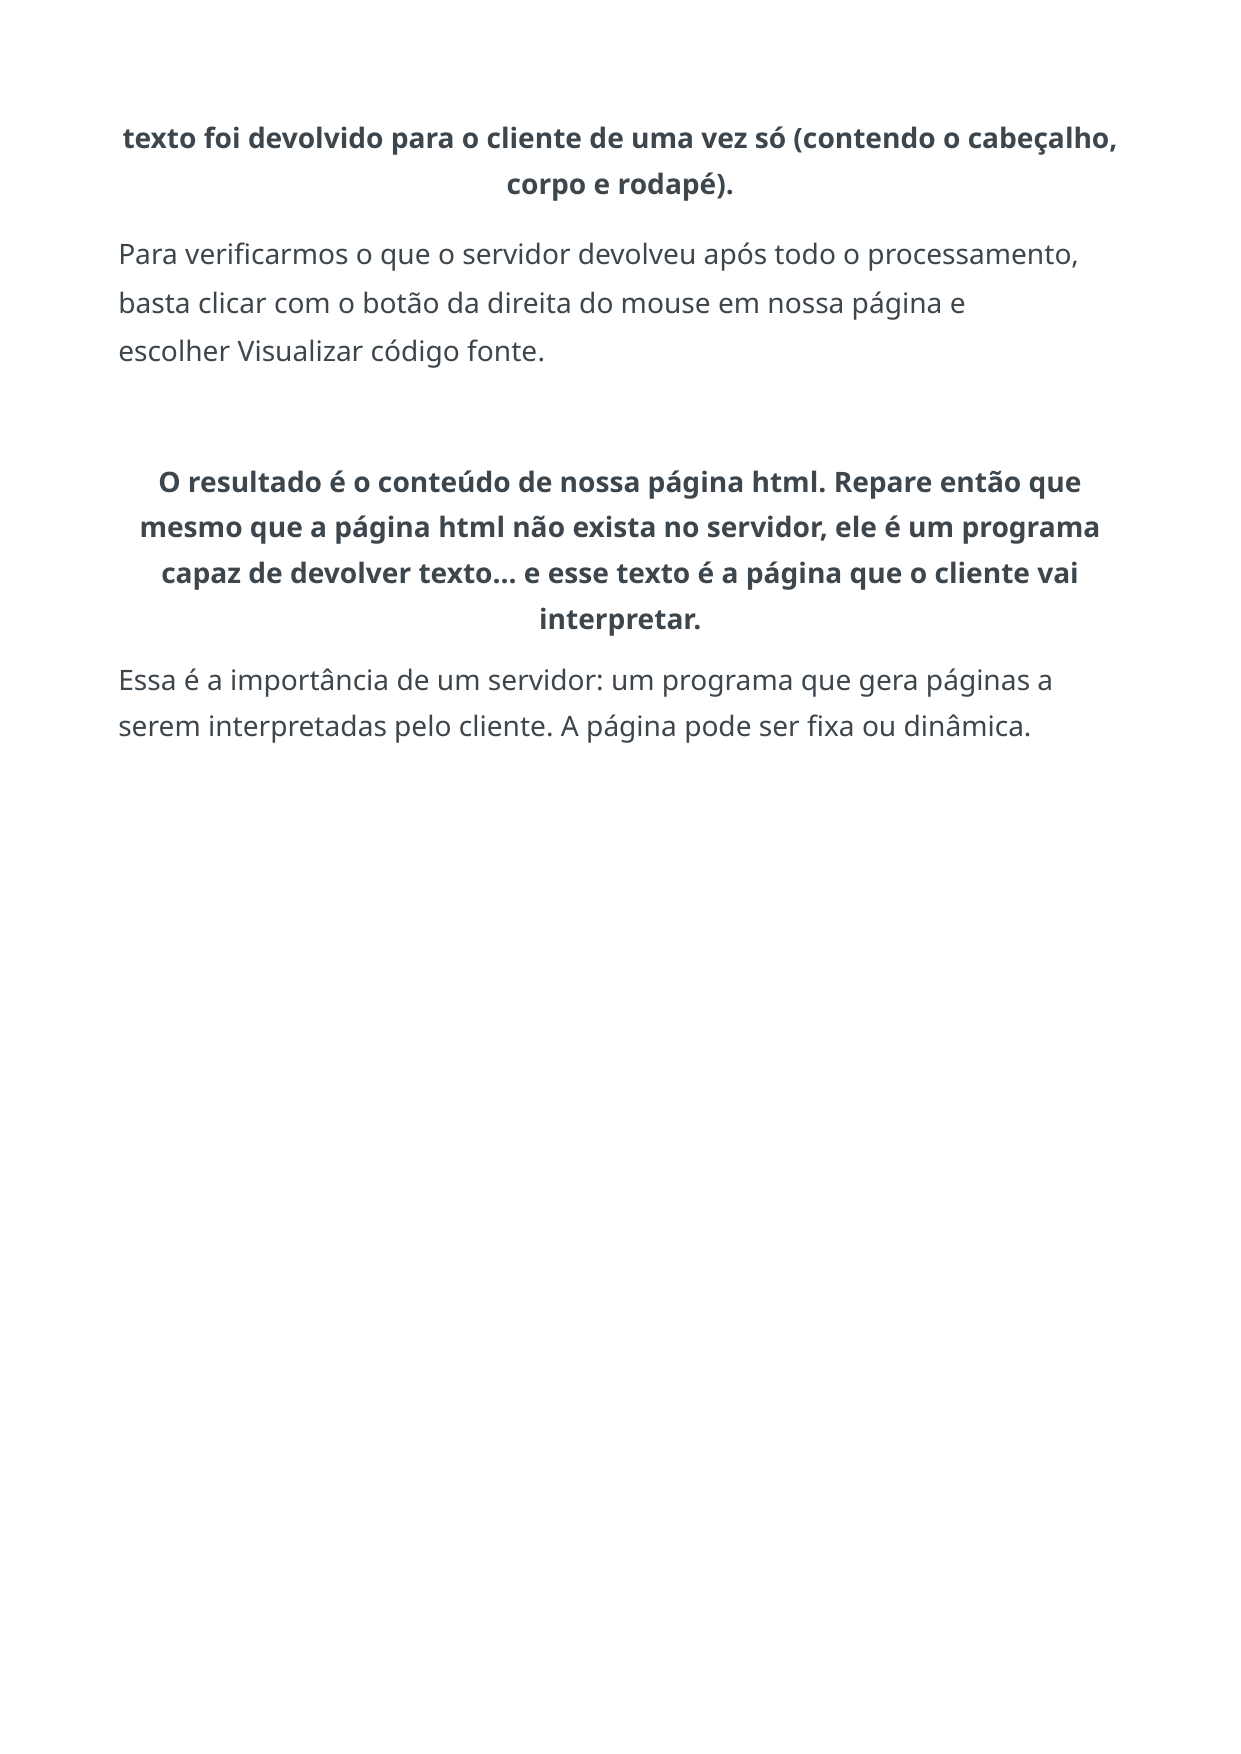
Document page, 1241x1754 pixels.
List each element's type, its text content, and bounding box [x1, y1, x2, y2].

text Essa é a importância de um servidor: um programa que gera páginas a serem interpretadas pelo cliente. A página pode ser fixa ou dinâmica. [118, 660, 1122, 744]
text texto foi devolvido para o cliente de uma vez só (contendo o cabeçalho, corpo e rodapé). [118, 118, 1122, 202]
text Para verificarmos o que o servidor devolveu após todo o processamento, basta clicar com o botão da direita do mouse em nossa página e escolher Visualizar código fonte. [118, 224, 1122, 370]
text O resultado é o conteúdo de nossa página html. Repare então que mesmo que a página html não exista no servidor, ele é um programa capaz de devolver texto... e esse texto é a página que o cliente vai interpretar. [118, 462, 1122, 638]
